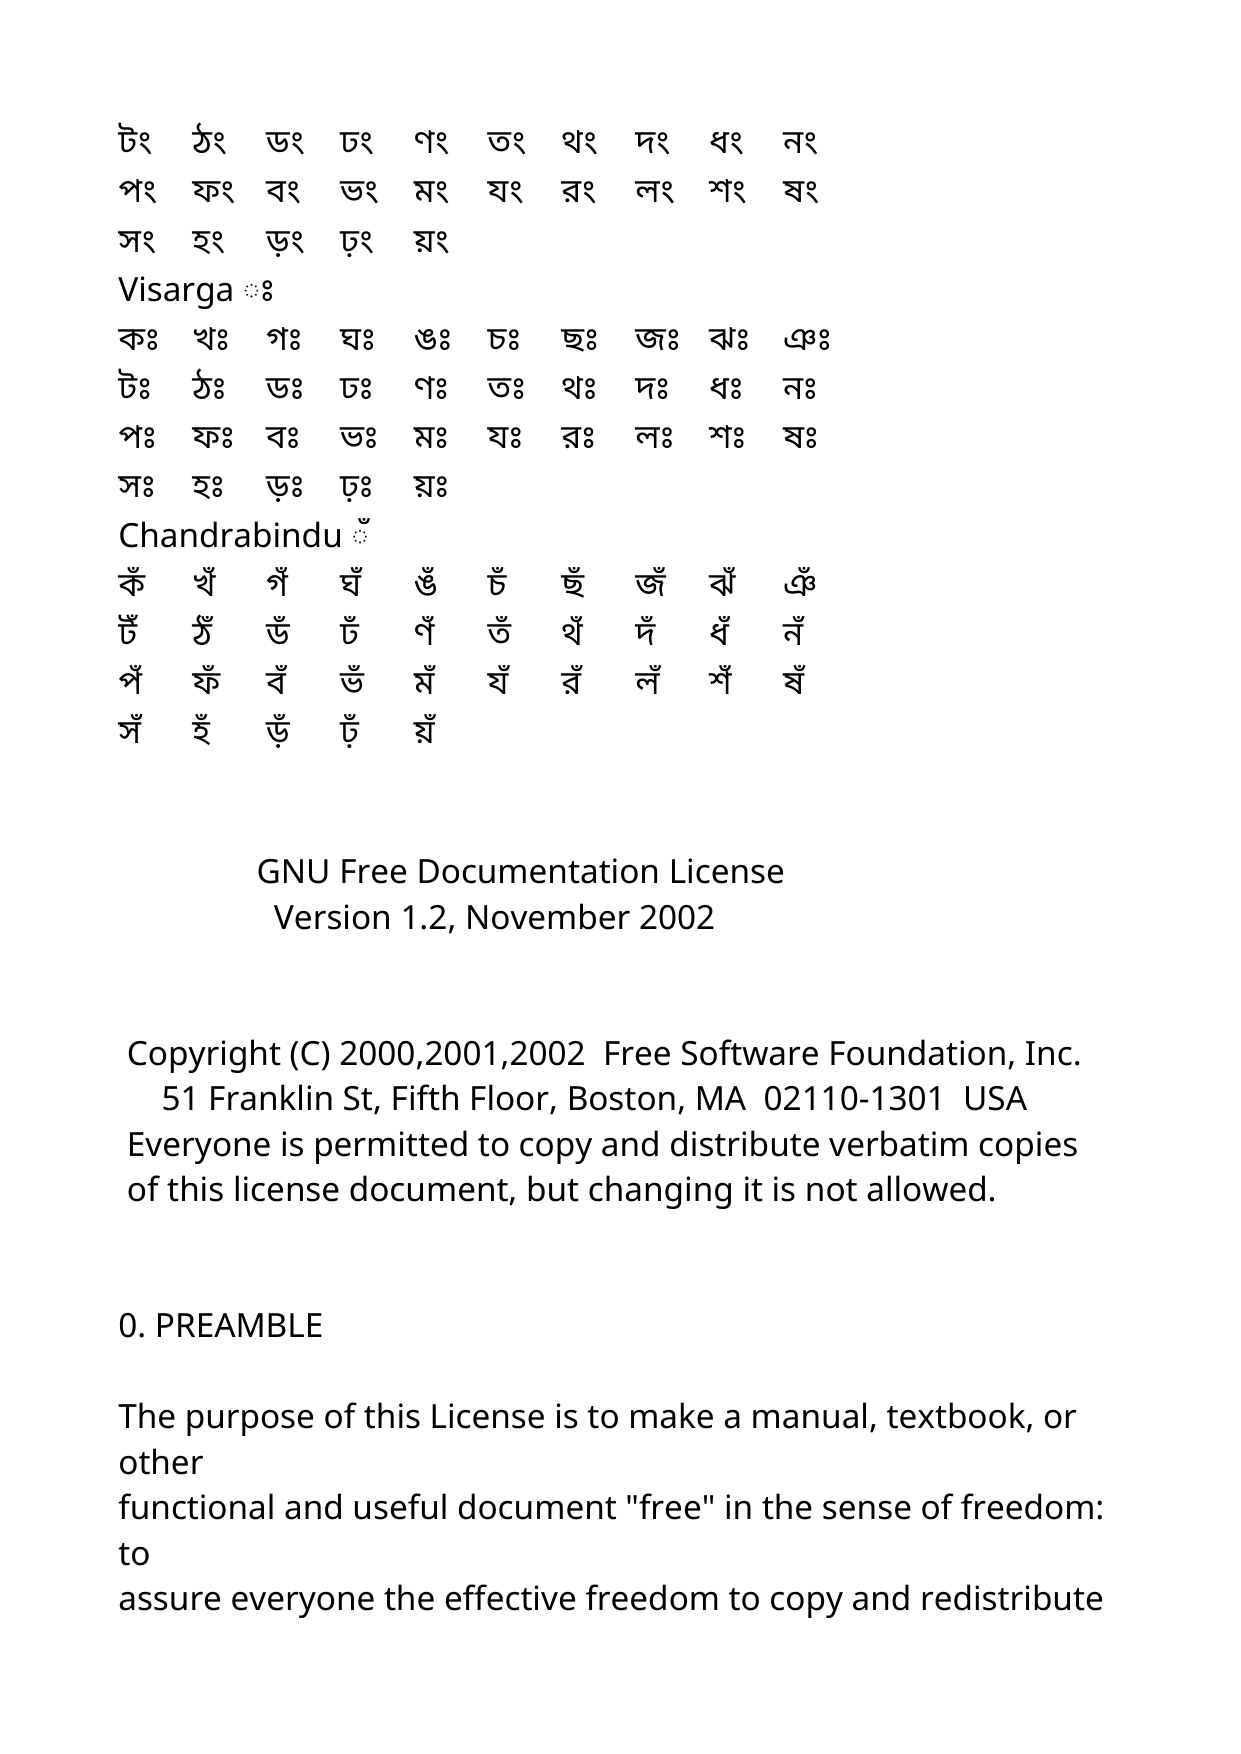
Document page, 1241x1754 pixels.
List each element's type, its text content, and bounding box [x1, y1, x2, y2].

text সং হং ড়ং ঢ়ং য়ং [118, 216, 1122, 266]
text of this license document, but changing it is not allowed. [118, 1166, 1122, 1211]
text পং ফং বং ভং মং যং রং লং শং ষং [118, 167, 1122, 216]
text টং ঠং ডং ঢং ণং তং থং দং ধং নং [118, 118, 1122, 167]
text 0. PREAMBLE [118, 1302, 1122, 1348]
text সঃ হঃ ড়ঃ ঢ়ঃ য়ঃ [118, 462, 1122, 511]
text Everyone is permitted to copy and distribute verbatim copies [118, 1121, 1122, 1166]
text টঁ ঠঁ ডঁ ঢঁ ণঁ তঁ থঁ দঁ ধঁ নঁ [118, 610, 1122, 659]
text 51 Franklin St, Fifth Floor, Boston, MA 02110-1301 USA [118, 1075, 1122, 1121]
text GNU Free Documentation License [118, 848, 1122, 893]
text functional and useful document "free" in the sense of freedom: to [118, 1484, 1122, 1575]
text Chandrabindu ঁ [118, 511, 1122, 561]
text টঃ ঠঃ ডঃ ঢঃ ণঃ তঃ থঃ দঃ ধঃ নঃ [118, 364, 1122, 413]
text কঃ খঃ গঃ ঘঃ ঙঃ চঃ ছঃ জঃ ঝঃ ঞঃ [118, 315, 1122, 364]
text কঁ খঁ গঁ ঘঁ ঙঁ চঁ ছঁ জঁ ঝঁ ঞঁ [118, 561, 1122, 610]
text সঁ হঁ ড়ঁ ঢ়ঁ য়ঁ [118, 708, 1122, 757]
text assure everyone the effective freedom to copy and redistribute [118, 1575, 1122, 1620]
text Copyright (C) 2000,2001,2002 Free Software Foundation, Inc. [118, 1030, 1122, 1075]
text Version 1.2, November 2002 [118, 893, 1122, 939]
text পঁ ফঁ বঁ ভঁ মঁ যঁ রঁ লঁ শঁ ষঁ [118, 659, 1122, 708]
text Visarga ঃ [118, 266, 1122, 315]
text The purpose of this License is to make a manual, textbook, or other [118, 1393, 1122, 1484]
text পঃ ফঃ বঃ ভঃ মঃ যঃ রঃ লঃ শঃ ষঃ [118, 413, 1122, 462]
